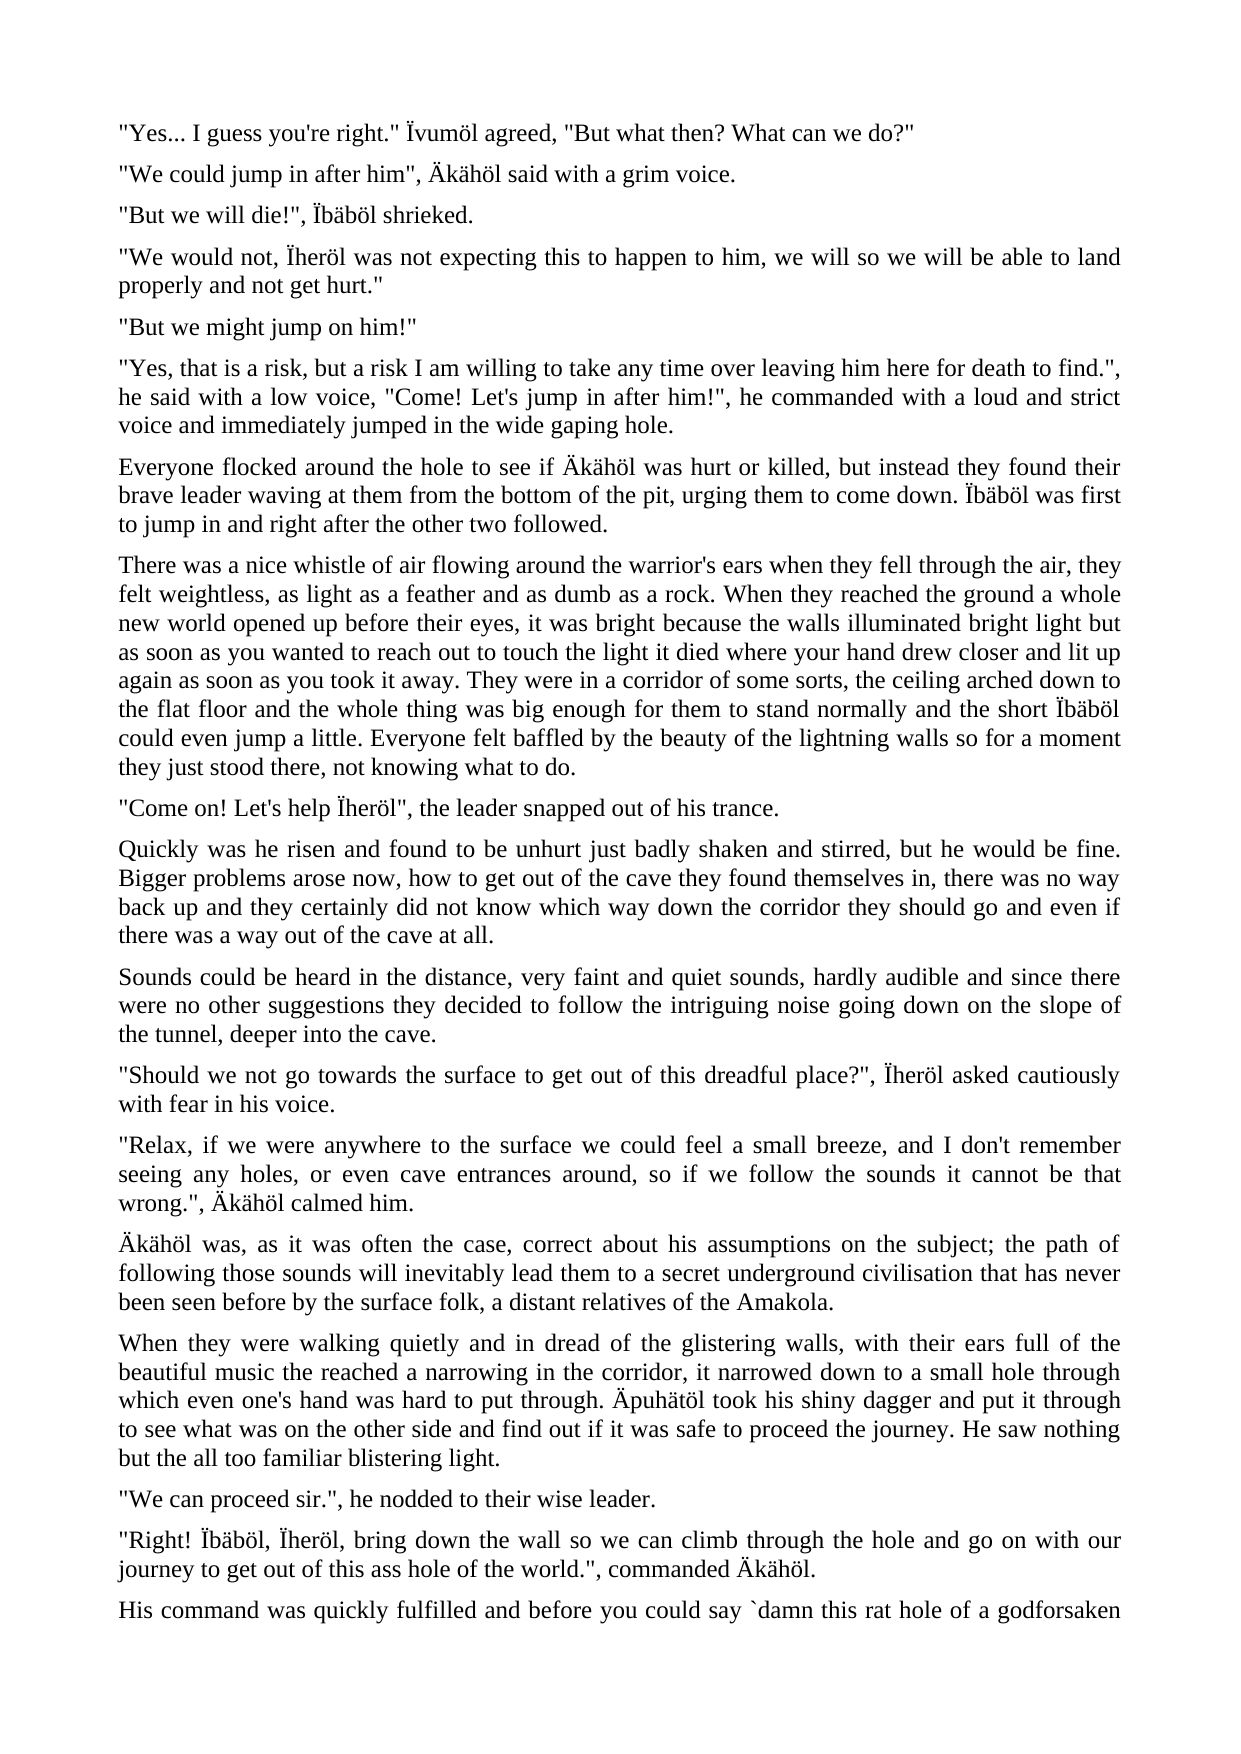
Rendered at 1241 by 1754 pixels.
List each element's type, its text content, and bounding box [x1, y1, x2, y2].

text Quickly was he risen and found to be unhurt just badly shaken and stirred, but he would be fine. Bigger problems arose now, how to get out of the cave they found themselves in, there was no way back up and they certainly did not know which way down the corridor they should go and even if there was a way out of the cave at all. [118, 834, 1122, 949]
text His command was quickly fulfilled and before you could say `damn this rat hole of a godforsaken [118, 1596, 1122, 1624]
text "We can proceed sir.", he nodded to their wise leader. [118, 1484, 1122, 1513]
text "Relax, if we were anywhere to the surface we could feel a small breeze, and I don't remember seeing any holes, or even cave entrances around, so if we follow the sounds it cannot be that wrong.", Äkähöl calmed him. [118, 1131, 1122, 1217]
text When they were walking quietly and in dread of the glistering walls, with their ears full of the beautiful music the reached a narrowing in the corridor, it narrowed down to a small hole through which even one's hand was hard to put through. Äpuhätöl took his shiny dagger and put it through to see what was on the other side and find out if it was safe to proceed the journey. He saw nothing but the all too familiar blistering light. [118, 1328, 1122, 1472]
text "But we will die!", Ïbäböl shrieked. [118, 201, 1122, 229]
text There was a nice whistle of air flowing around the warrior's ears when they fell through the air, they felt weightless, as light as a feather and as dumb as a rock. When they reached the ground a whole new world opened up before their eyes, it was bright because the walls illuminated bright light but as soon as you wanted to reach out to touch the light it died where your hand drew closer and lit up again as soon as you took it away. They were in a corridor of some sorts, the ceiling arched down to the flat floor and the whole thing was big enough for them to stand normally and the short Ïbäböl could even jump a little. Everyone felt baffled by the beauty of the lightning walls so for a moment they just stood there, not knowing what to do. [118, 551, 1122, 781]
text "We would not, Ïheröl was not expecting this to happen to him, we will so we will be able to land properly and not get hurt." [118, 242, 1122, 299]
text Sounds could be heard in the distance, very faint and quiet sounds, hardly audible and since there were no other suggestions they decided to follow the intriguing noise going down on the slope of the tunnel, deeper into the cave. [118, 962, 1122, 1048]
text "Yes... I guess you're right." Ïvumöl agreed, "But what then? What can we do?" [118, 118, 1122, 147]
text "Come on! Let's help Ïheröl", the leader snapped out of his trance. [118, 793, 1122, 822]
text "Right! Ïbäböl, Ïheröl, bring down the wall so we can climb through the hole and go on with our journey to get out of this ass hole of the world.", commanded Äkähöl. [118, 1526, 1122, 1583]
text "Should we not go towards the surface to get out of this dreadful place?", Ïheröl asked cautiously with fear in his voice. [118, 1061, 1122, 1118]
text "We could jump in after him", Äkähöl said with a grim voice. [118, 159, 1122, 188]
text "But we might jump on him!" [118, 312, 1122, 341]
text "Yes, that is a risk, but a risk I am willing to take any time over leaving him here for death to find.", he said with a low voice, "Come! Let's jump in after him!", he commanded with a loud and strict voice and immediately jumped in the wide gaping hole. [118, 353, 1122, 439]
text Everyone flocked around the hole to see if Äkähöl was hurt or killed, but instead they found their brave leader waving at them from the bottom of the pit, urging them to come down. Ïbäböl was first to jump in and right after the other two followed. [118, 452, 1122, 538]
text Äkähöl was, as it was often the case, correct about his assumptions on the subject; the path of following those sounds will inevitably lead them to a secret underground civilisation that has never been seen before by the surface folk, a distant relatives of the Amakola. [118, 1229, 1122, 1316]
